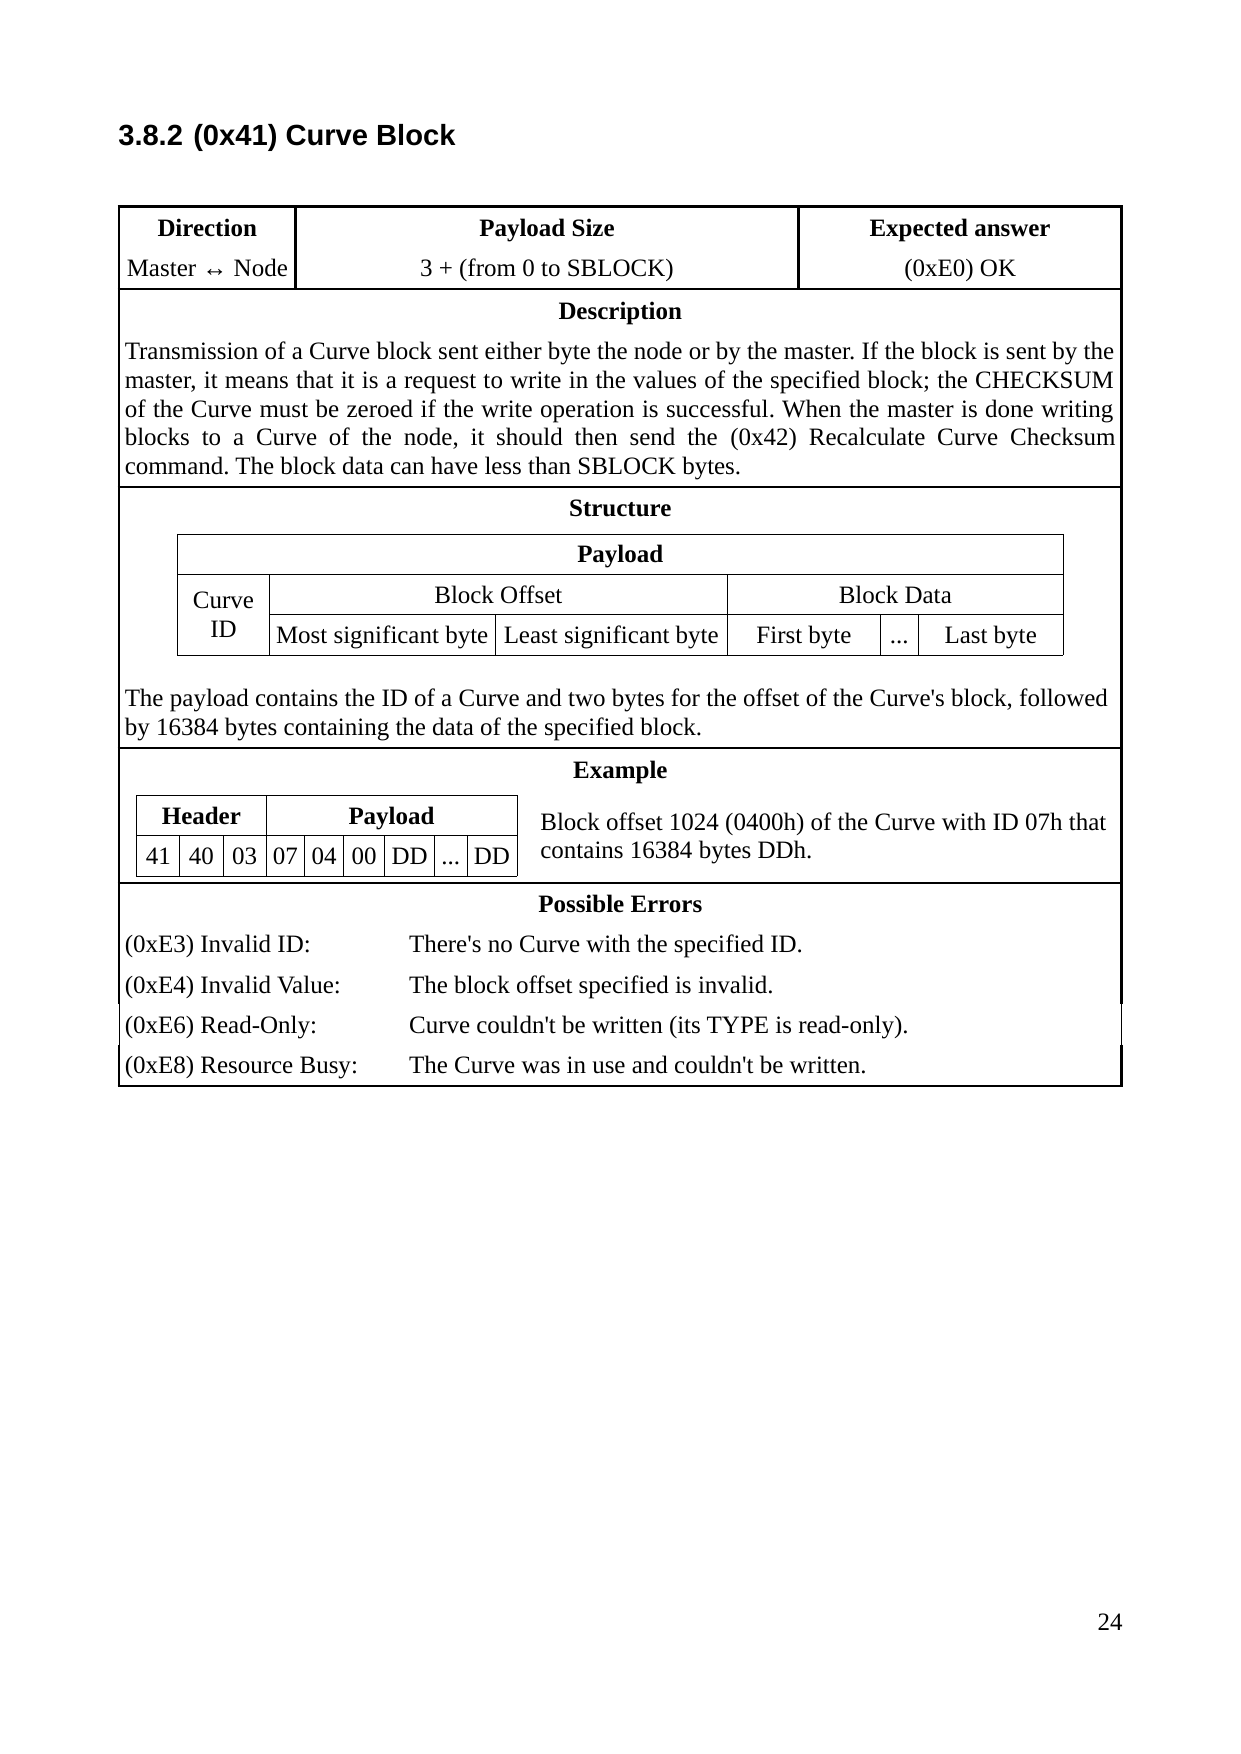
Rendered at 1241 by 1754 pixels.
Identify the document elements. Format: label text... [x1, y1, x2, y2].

table_cell Block offset 1024 (0400h) of the Curve with ID 07h that contains 16384 bytes DDh. [534, 789, 1120, 881]
table_cell ... [435, 836, 467, 876]
table_cell Last byte [919, 615, 1063, 655]
table_cell [120, 789, 534, 881]
table_cell There's no Curve with the specified ID. [403, 924, 1120, 964]
table_cell Most significant byte [270, 615, 495, 655]
table_cell Example [120, 749, 1120, 789]
table_cell Structure [120, 488, 1120, 528]
table_cell The payload contains the ID of a Curve and two bytes for the offset of the Curve's block, followed by 16384 bytes containing the data of the specified block. [120, 528, 1120, 747]
table_cell Curve ID [178, 575, 269, 655]
table_cell 03 [224, 836, 266, 876]
table_cell First byte [728, 615, 880, 655]
table_header Payload Size [297, 208, 797, 248]
table_header Payload [178, 535, 1063, 574]
table_cell (0xE8) Resource Busy: [120, 1045, 403, 1085]
table_cell 3 + (from 0 to SBLOCK) [297, 248, 797, 288]
table_cell Transmission of a Curve block sent either byte the node or by the master. If the block is sent by the master, it means that it is a request to write in the values of the specified block; the CHECKSUM of the Curve must be zeroed if the write operation is successful. When the master is done writing blocks to a Curve of the node, it should then send the (0x42) Recalculate Curve Checksum command. The block data can have less than SBLOCK bytes. [120, 330, 1120, 486]
table_cell Description [120, 290, 1120, 330]
table_cell 07 [267, 836, 304, 876]
subtitle (0x41) Curve Block [118, 118, 1122, 152]
table_cell Master ↔ Node [120, 248, 294, 288]
table_header Expected answer [800, 208, 1120, 248]
table_header Header [137, 796, 266, 835]
table_cell 04 [305, 836, 343, 876]
table_cell ... [881, 615, 918, 655]
table_cell The block offset specified is invalid. [403, 964, 1120, 1004]
table_cell (0xE3) Invalid ID: [120, 924, 403, 964]
table_cell (0xE0) OK [800, 248, 1120, 288]
table_cell Curve couldn't be written (its TYPE is read-only). [403, 1004, 1121, 1044]
table_cell Least significant byte [496, 615, 727, 655]
table_cell Block Data [728, 575, 1063, 614]
table_cell Possible Errors [120, 884, 1120, 924]
table_cell 00 [344, 836, 384, 876]
table_cell DD [468, 836, 517, 876]
table_cell (0xE4) Invalid Value: [120, 964, 403, 1004]
table_cell (0xE6) Read-Only: [120, 1004, 403, 1044]
table_cell 40 [180, 836, 223, 876]
table_cell Block Offset [270, 575, 727, 614]
table_cell The Curve was in use and couldn't be written. [403, 1045, 1120, 1085]
table_cell DD [385, 836, 434, 876]
table_cell 41 [137, 836, 179, 876]
table_header Payload [267, 796, 517, 835]
table_header Direction [120, 208, 294, 248]
